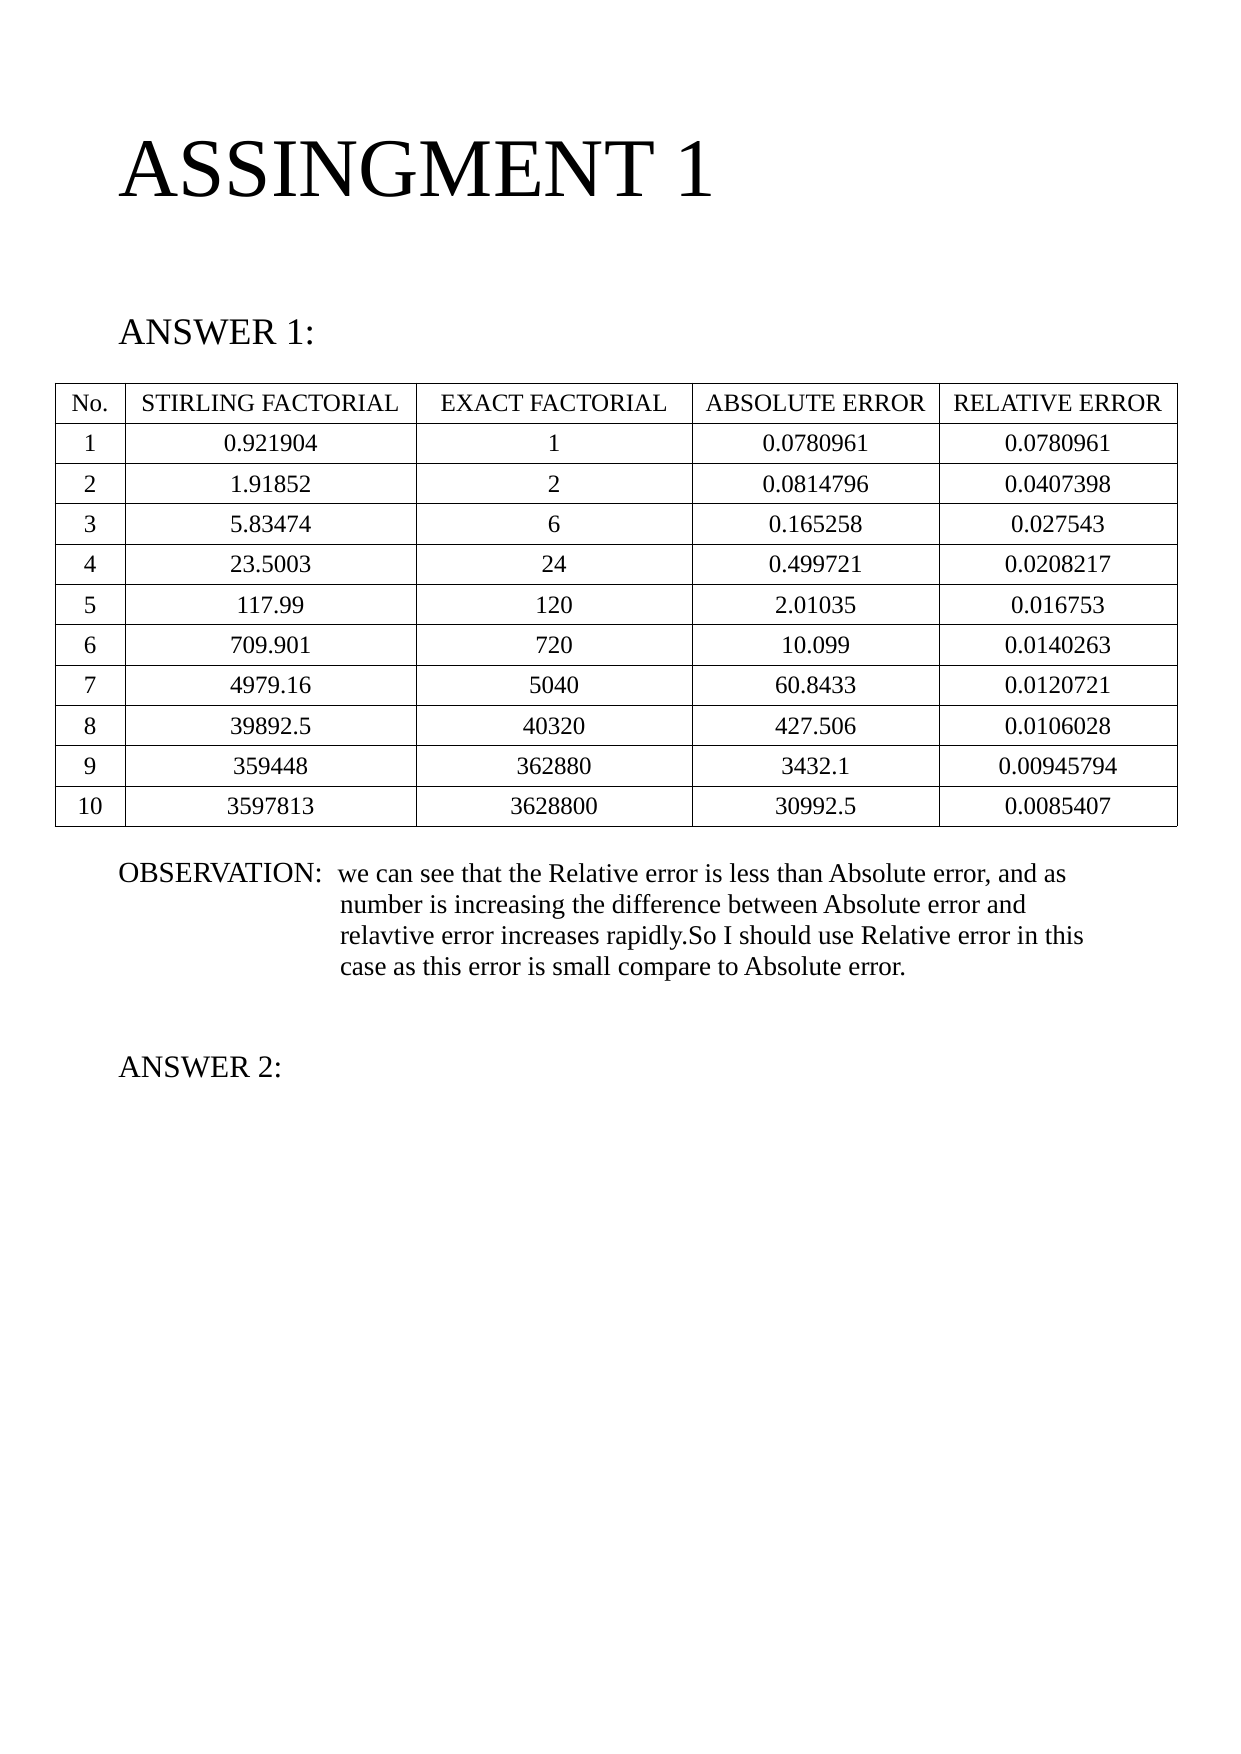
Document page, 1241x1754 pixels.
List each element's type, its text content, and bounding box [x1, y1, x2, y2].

table_cell 0.921904 [126, 424, 416, 463]
table_cell 0.0780961 [940, 424, 1177, 463]
table_cell 0.016753 [940, 585, 1177, 624]
table_cell 10.099 [693, 625, 939, 664]
table_header STIRLING FACTORIAL [126, 384, 416, 423]
table_cell 5 [56, 585, 125, 624]
table_cell 720 [417, 625, 692, 664]
table_cell 0.0106028 [940, 706, 1177, 745]
table_cell 8 [56, 706, 125, 745]
table_cell 6 [417, 504, 692, 544]
table_cell 117.99 [126, 585, 416, 624]
table_cell 0.499721 [693, 545, 939, 584]
table_cell 0.0140263 [940, 625, 1177, 664]
table_header No. [56, 384, 125, 423]
table_cell 0.0780961 [693, 424, 939, 463]
table_cell 2 [56, 464, 125, 503]
table_cell 120 [417, 585, 692, 624]
table_cell 362880 [417, 746, 692, 786]
table_cell 3 [56, 504, 125, 544]
table_cell 359448 [126, 746, 416, 786]
table_cell 0.0120721 [940, 666, 1177, 705]
table_cell 0.0814796 [693, 464, 939, 503]
table_cell 2 [417, 464, 692, 503]
table_cell 5040 [417, 666, 692, 705]
table_header RELATIVE ERROR [940, 384, 1177, 423]
table_cell 39892.5 [126, 706, 416, 745]
table_cell 427.506 [693, 706, 939, 745]
table_cell 0.165258 [693, 504, 939, 544]
table_cell 3628800 [417, 787, 692, 826]
text OBSERVATION: we can see that the Relative error is less than Absolute error, and as number is increasing the difference between Absolute error and relavtive error increases rapidly.So I should use Relative error in this case as this error is small compare to Absolute error. [118, 855, 1122, 982]
table_cell 23.5003 [126, 545, 416, 584]
table_cell 3597813 [126, 787, 416, 826]
table_cell 0.0085407 [940, 787, 1177, 826]
table_cell 7 [56, 666, 125, 705]
table_cell 40320 [417, 706, 692, 745]
table_cell 60.8433 [693, 666, 939, 705]
table_cell 9 [56, 746, 125, 786]
table_cell 2.01035 [693, 585, 939, 624]
table_cell 0.0208217 [940, 545, 1177, 584]
table_cell 0.027543 [940, 504, 1177, 544]
text ANSWER 2: [118, 1049, 1122, 1085]
table_cell 0.00945794 [940, 746, 1177, 786]
table_cell 3432.1 [693, 746, 939, 786]
table_cell 1.91852 [126, 464, 416, 503]
table_cell 4979.16 [126, 666, 416, 705]
table_cell 1 [56, 424, 125, 463]
table_cell 709.901 [126, 625, 416, 664]
table_cell 1 [417, 424, 692, 463]
table_cell 6 [56, 625, 125, 664]
table_cell 4 [56, 545, 125, 584]
table_cell 0.0407398 [940, 464, 1177, 503]
table_cell 30992.5 [693, 787, 939, 826]
table_cell 24 [417, 545, 692, 584]
table_cell 10 [56, 787, 125, 826]
table_header EXACT FACTORIAL [417, 384, 692, 423]
table_cell 5.83474 [126, 504, 416, 544]
table_header ABSOLUTE ERROR [693, 384, 939, 423]
